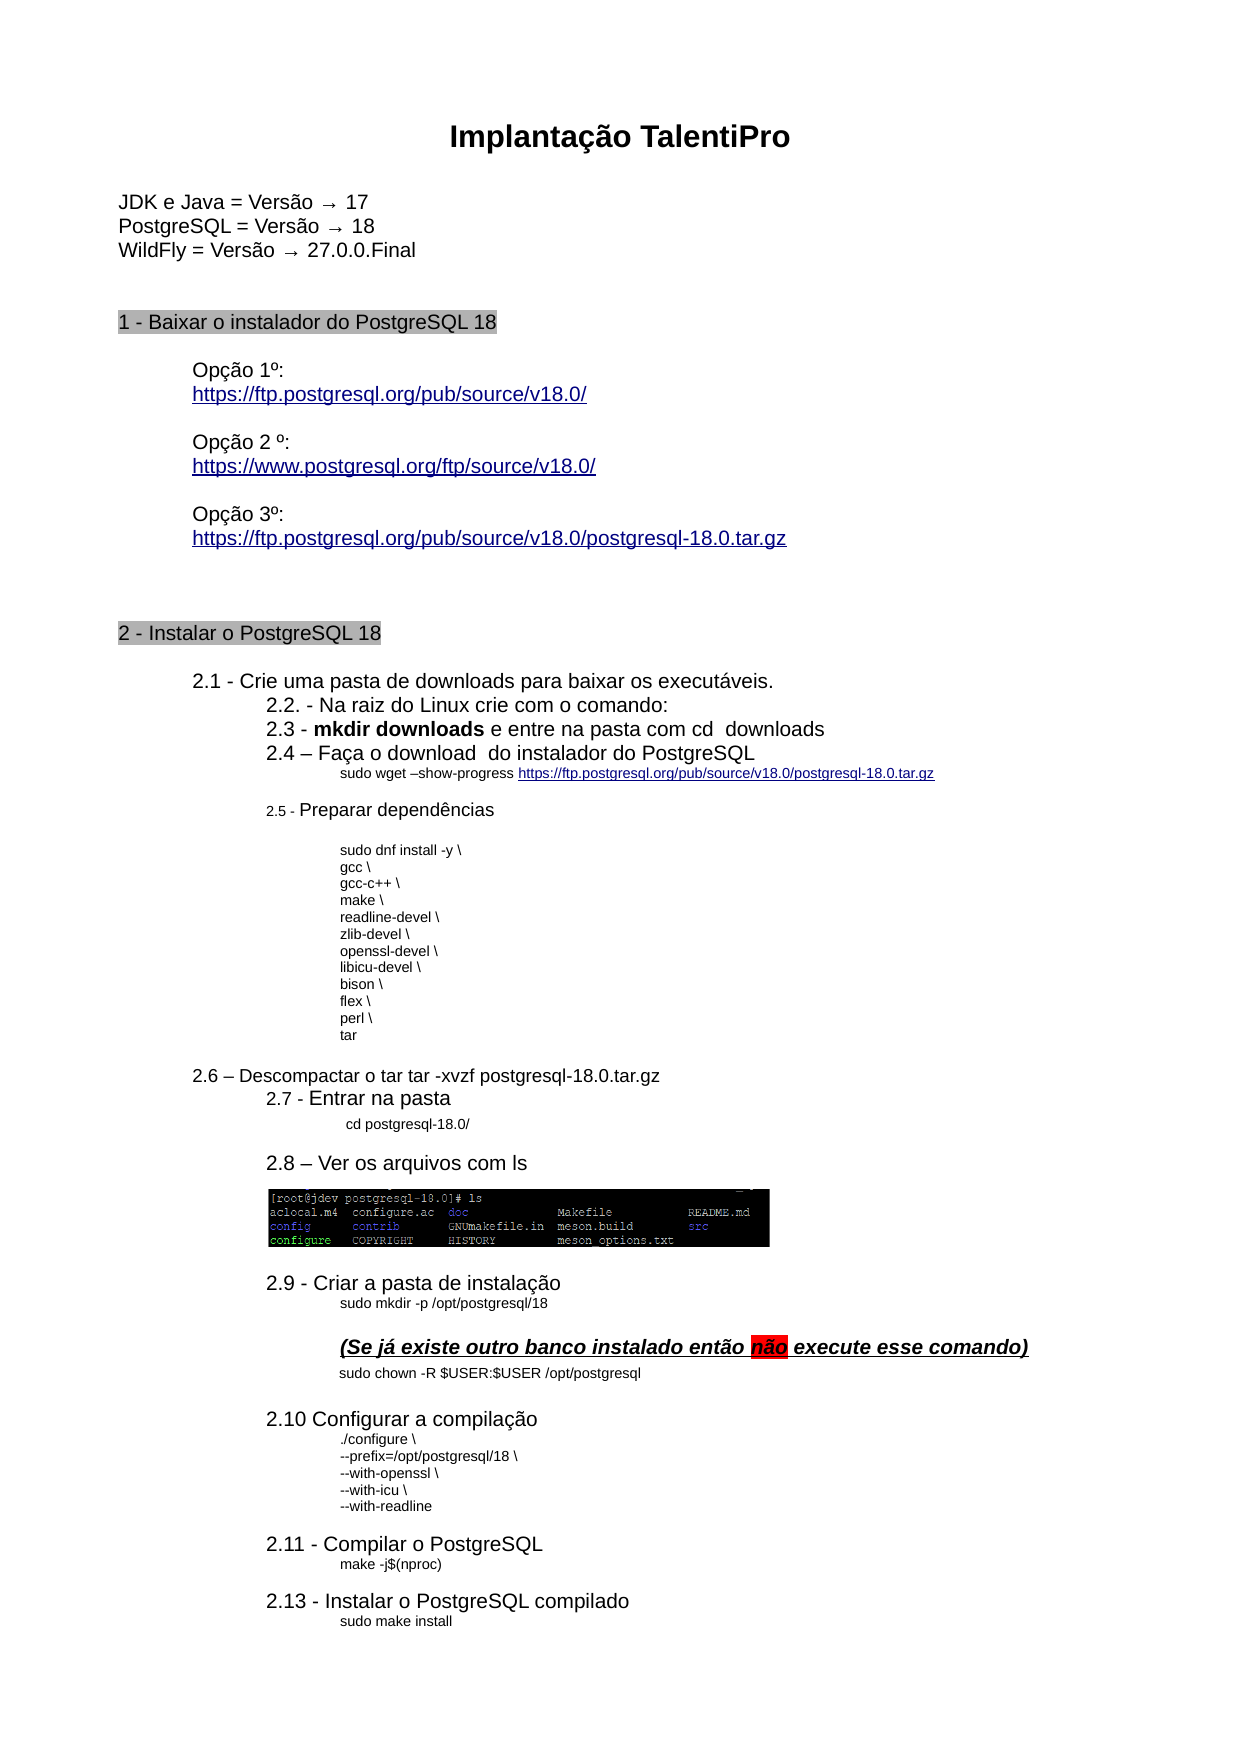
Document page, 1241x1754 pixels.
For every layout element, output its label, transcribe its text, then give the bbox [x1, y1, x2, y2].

text openssl-devel \ [340, 942, 1122, 959]
text make -j$(nproc) [340, 1556, 1122, 1572]
text --with-readline [340, 1498, 1122, 1515]
text bison \ [340, 976, 1122, 993]
text 2.10 Configurar a compilação [266, 1407, 1122, 1431]
text Opção 1º: [192, 358, 1122, 382]
text cd postgresql-18.0/ [340, 1110, 1122, 1134]
text zlib-devel \ [340, 926, 1122, 942]
text tar [340, 1026, 1122, 1043]
text sudo make install [340, 1613, 1122, 1630]
text libicu-devel \ [340, 959, 1122, 976]
text gcc-c++ \ [340, 875, 1122, 892]
text https://ftp.postgresql.org/pub/source/v18.0/postgresql-18.0.tar.gz [192, 525, 1122, 549]
text 2.2. - Na raiz do Linux crie com o comando: [266, 693, 1122, 717]
text flex \ [340, 993, 1122, 1009]
text WildFly = Versão → 27.0.0.Final [118, 238, 1122, 262]
text 2.4 – Faça o download do instalador do PostgreSQL [266, 741, 1122, 765]
text sudo mkdir -p /opt/postgresql/18 [340, 1294, 1122, 1311]
text Opção 3º: [192, 501, 1122, 525]
text 2.6 – Descompactar o tar tar -xvzf postgresql-18.0.tar.gz [192, 1064, 1122, 1086]
text 2.11 - Compilar o PostgreSQL [266, 1532, 1122, 1556]
text JDK e Java = Versão → 17 [118, 190, 1122, 214]
text https://www.postgresql.org/ftp/source/v18.0/ [192, 453, 1122, 477]
text https://ftp.postgresql.org/pub/source/v18.0/ [192, 382, 1122, 406]
text sudo chown -R $USER:$USER /opt/postgresql [118, 1359, 1122, 1383]
text 2.13 - Instalar o PostgreSQL compilado [266, 1589, 1122, 1613]
text Opção 2 º: [192, 429, 1122, 453]
text sudo dnf install -y \ [340, 842, 1122, 858]
text readline-devel \ [340, 909, 1122, 926]
text --prefix=/opt/postgresql/18 \ [340, 1448, 1122, 1464]
text gcc \ [340, 858, 1122, 875]
text sudo wget –show-progress https://ftp.postgresql.org/pub/source/v18.0/postgresql-18.0.tar.gz [340, 765, 1122, 782]
text 2.7 - Entrar na pasta [266, 1086, 1122, 1110]
text (Se já existe outro banco instalado então não execute esse comando) [340, 1335, 1122, 1359]
picture [268, 1189, 770, 1247]
text 2.3 - mkdir downloads e entre na pasta com cd downloads [266, 717, 1122, 741]
text Implantação TalentiPro [118, 118, 1122, 154]
text --with-openssl \ [340, 1464, 1122, 1481]
text ./configure \ [340, 1431, 1122, 1448]
text 2.1 - Crie uma pasta de downloads para baixar os executáveis. [192, 669, 1122, 693]
text perl \ [340, 1009, 1122, 1026]
text --with-icu \ [340, 1481, 1122, 1498]
text 2.8 – Ver os arquivos com ls [266, 1151, 1122, 1175]
text 2 - Instalar o PostgreSQL 18 [118, 621, 1122, 645]
text 2.5 - Preparar dependências [266, 798, 1122, 820]
text make \ [340, 892, 1122, 909]
text 1 - Baixar o instalador do PostgreSQL 18 [118, 310, 1122, 334]
text 2.9 - Criar a pasta de instalação [266, 1271, 1122, 1294]
text PostgreSQL = Versão → 18 [118, 214, 1122, 238]
